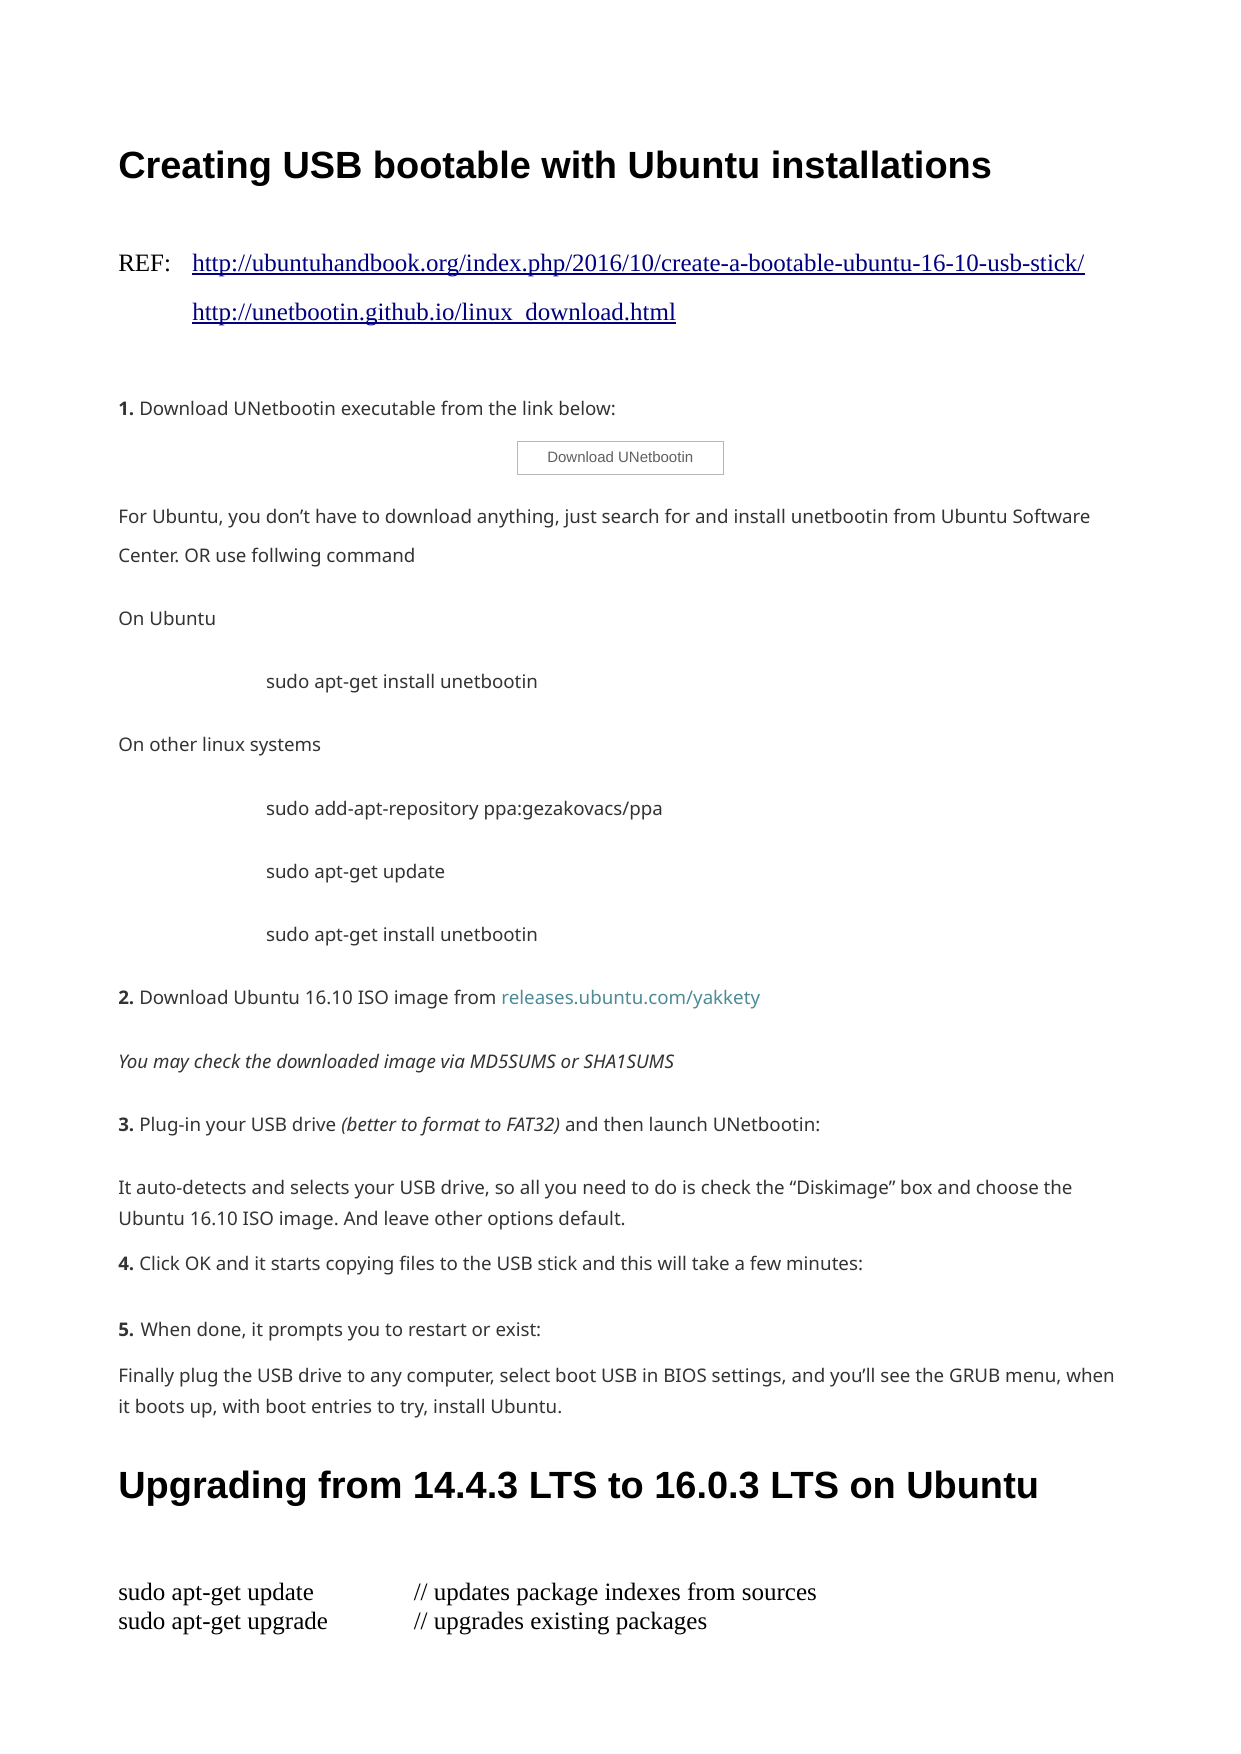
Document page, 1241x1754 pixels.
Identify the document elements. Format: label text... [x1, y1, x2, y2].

text It auto-detects and selects your USB drive, so all you need to do is check the “Diskimage” box and choose the Ubuntu 16.10 ISO image. And leave other options default. [118, 1174, 1122, 1231]
text Download UNetbootin [518, 442, 723, 474]
text sudo add-apt-repository ppa:gezakovacs/ppa [118, 795, 1122, 821]
text sudo apt-get update // updates package indexes from sources [118, 1577, 1122, 1606]
text sudo apt-get upgrade // upgrades existing packages [118, 1606, 1122, 1634]
text Finally plug the USB drive to any computer, select boot USB in BIOS settings, and you’ll see the GRUB menu, when it boots up, with boot entries to try, install Ubuntu. [118, 1362, 1122, 1419]
text 5. When done, it prompts you to restart or exist: [118, 1313, 1122, 1342]
text sudo apt-get install unetbootin [118, 668, 1122, 694]
text sudo apt-get install unetbootin [118, 921, 1122, 947]
text 4. Click OK and it starts copying files to the USB stick and this will take a few minutes: [118, 1250, 1122, 1276]
text 2. Download Ubuntu 16.10 ISO image from releases.ubuntu.com/yakkety [118, 985, 1122, 1010]
text For Ubuntu, you don’t have to download anything, just search for and install unetbootin from Ubuntu Software Center. OR use follwing command [118, 504, 1122, 568]
text On other linux systems [118, 732, 1122, 757]
text [724, 441, 1122, 474]
text http://unetbootin.github.io/linux_download.html [118, 297, 1122, 326]
subtitle Creating USB bootable with Ubuntu installations [118, 143, 1122, 187]
text 1. Download UNetbootin executable from the link below: [118, 396, 1122, 421]
text On Ubuntu [118, 605, 1122, 631]
text REF: http://ubuntuhandbook.org/index.php/2016/10/create-a-bootable-ubuntu-16-10-usb-stick/ [118, 248, 1122, 277]
text [118, 441, 517, 474]
text sudo apt-get update [118, 858, 1122, 884]
text You may check the downloaded image via MD5SUMS or SHA1SUMS [118, 1048, 1122, 1073]
subtitle Upgrading from 14.4.3 LTS to 16.0.3 LTS on Ubuntu [118, 1463, 1122, 1507]
text 3. Plug-in your USB drive (better to format to FAT32) and then launch UNetbootin: [118, 1111, 1122, 1137]
